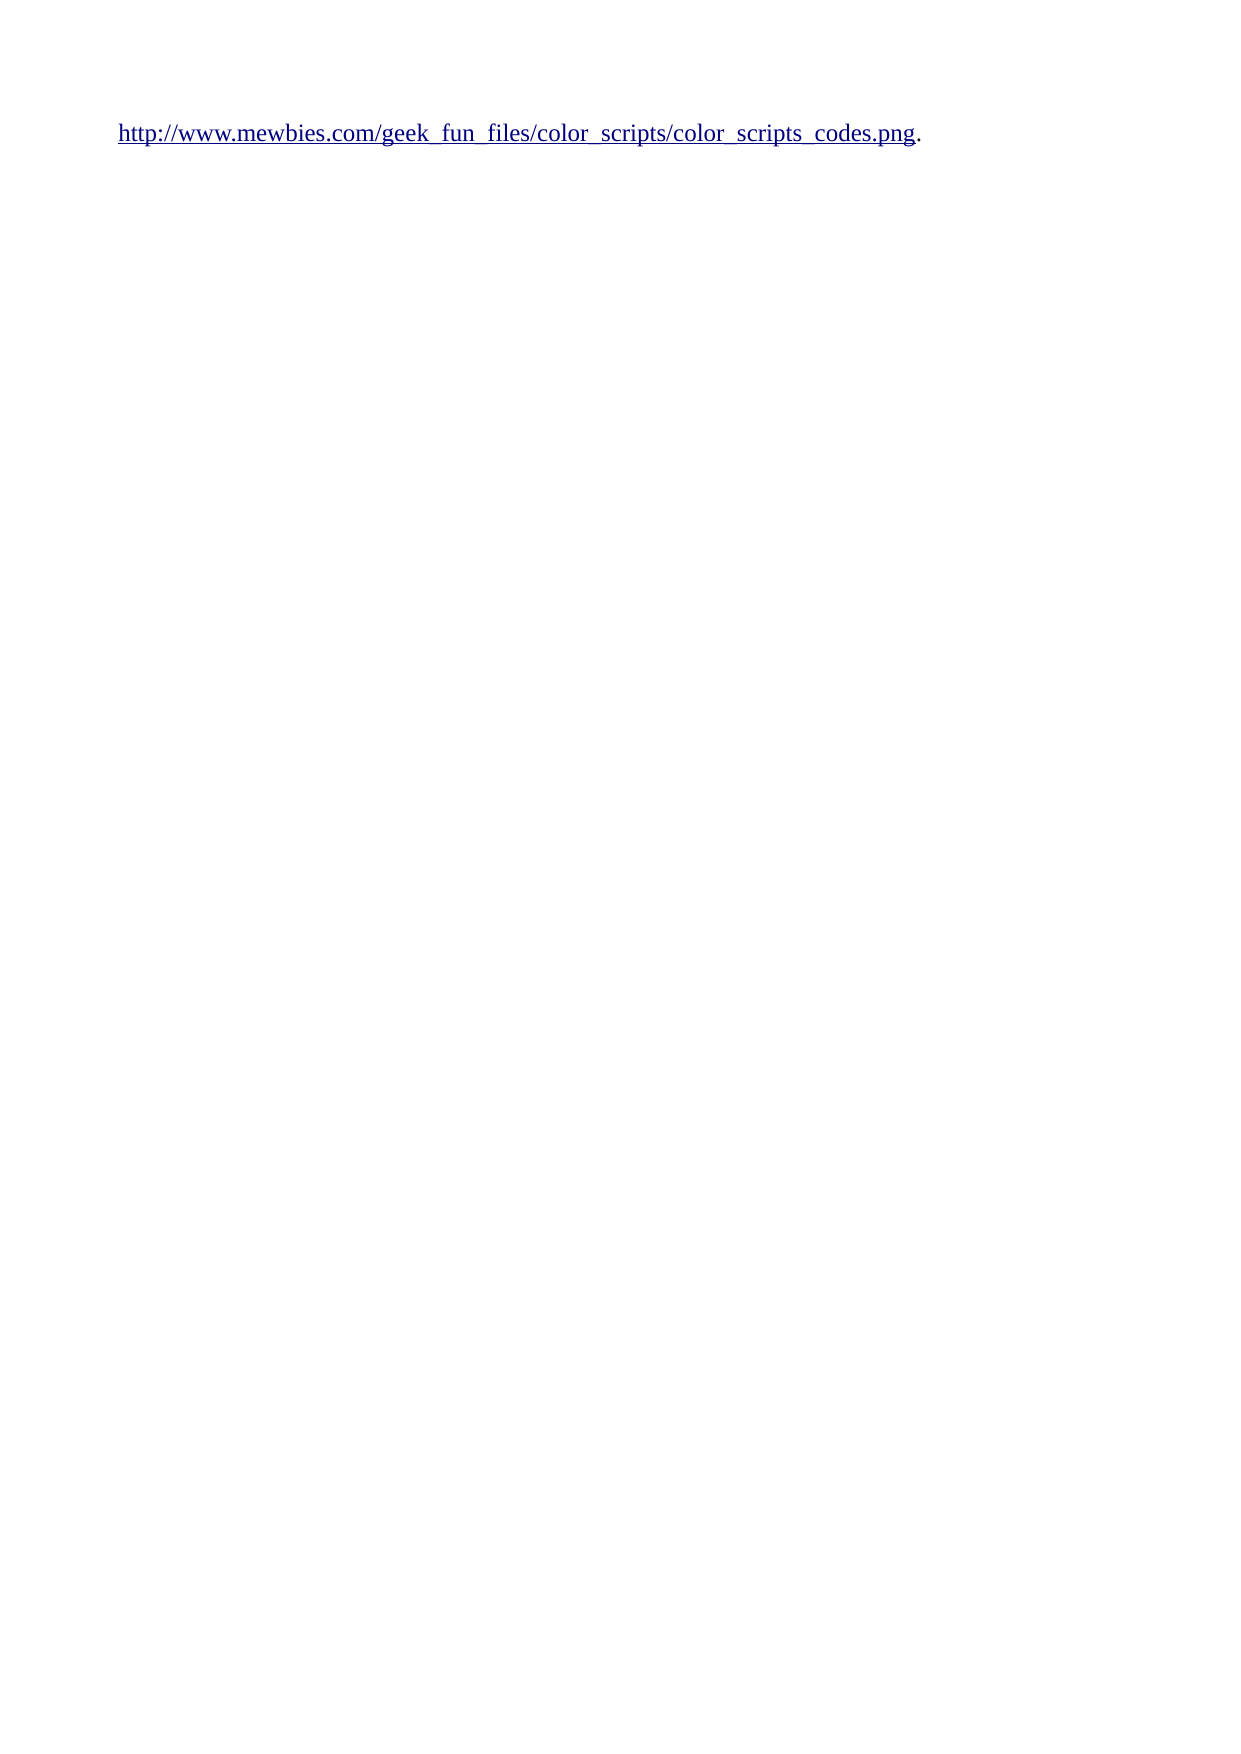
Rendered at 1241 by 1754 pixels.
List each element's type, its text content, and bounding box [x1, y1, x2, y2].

text http://www.mewbies.com/geek_fun_files/color_scripts/color_scripts_codes.png. [118, 118, 1122, 147]
